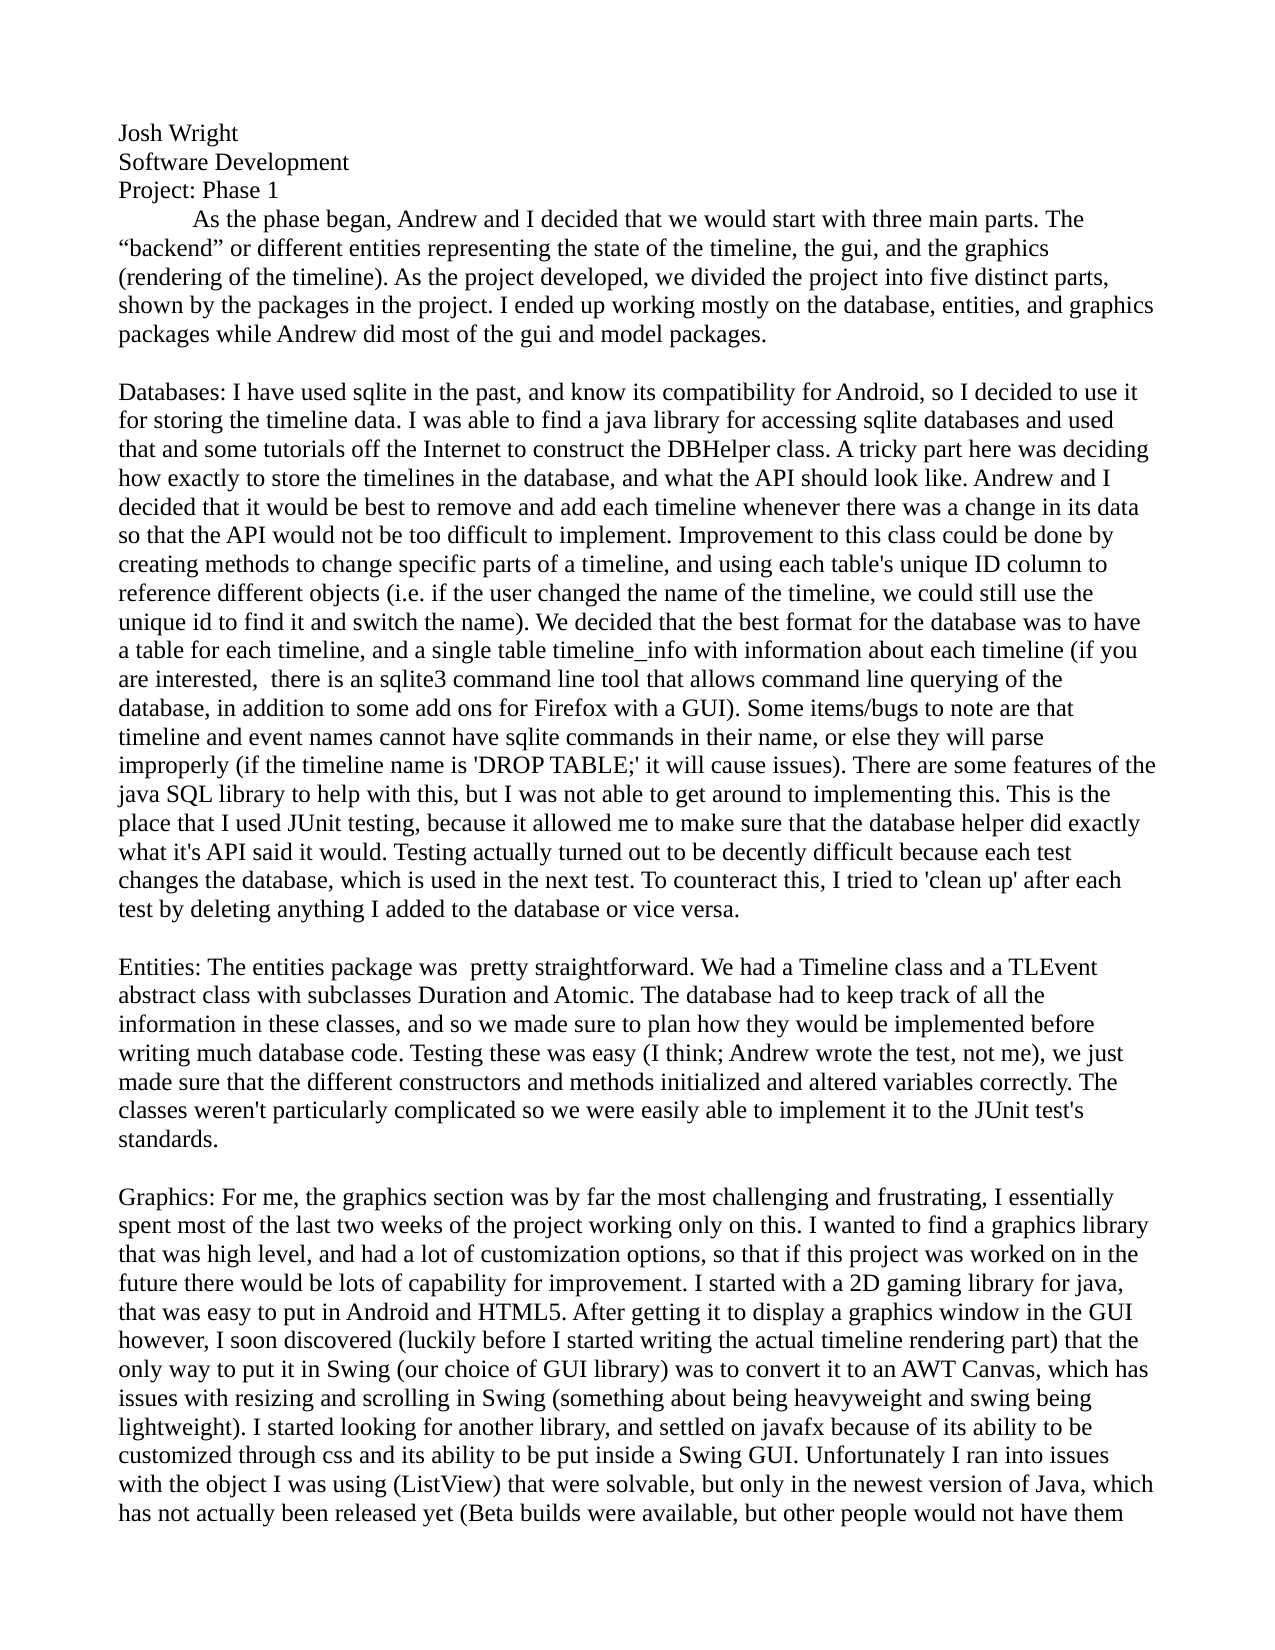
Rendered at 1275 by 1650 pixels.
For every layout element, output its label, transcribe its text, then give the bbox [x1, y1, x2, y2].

text As the phase began, Andrew and I decided that we would start with three main parts. The “backend” or different entities representing the state of the timeline, the gui, and the graphics (rendering of the timeline). As the project developed, we divided the project into five distinct parts, shown by the packages in the project. I ended up working mostly on the database, entities, and graphics packages while Andrew did most of the gui and model packages. [118, 204, 1157, 348]
text Entities: The entities package was pretty straightforward. We had a Timeline class and a TLEvent abstract class with subclasses Duration and Atomic. The database had to keep track of all the information in these classes, and so we made sure to plan how they would be implemented before writing much database code. Testing these was easy (I think; Andrew wrote the test, not me), we just made sure that the different constructors and methods initialized and altered variables correctly. The classes weren't particularly complicated so we were easily able to implement it to the JUnit test's standards. [118, 952, 1157, 1153]
text Graphics: For me, the graphics section was by far the most challenging and frustrating, I essentially spent most of the last two weeks of the project working only on this. I wanted to find a graphics library that was high level, and had a lot of customization options, so that if this project was worked on in the future there would be lots of capability for improvement. I started with a 2D gaming library for java, that was easy to put in Android and HTML5. After getting it to display a graphics window in the GUI however, I soon discovered (luckily before I started writing the actual timeline rendering part) that the only way to put it in Swing (our choice of GUI library) was to convert it to an AWT Canvas, which has issues with resizing and scrolling in Swing (something about being heavyweight and swing being lightweight). I started looking for another library, and settled on javafx because of its ability to be customized through css and its ability to be put inside a Swing GUI. Unfortunately I ran into issues with the object I was using (ListView) that were solvable, but only in the newest version of Java, which has not actually been released yet (Beta builds were available, but other people would not have them [118, 1182, 1157, 1527]
text Josh Wright [118, 118, 1157, 147]
text Project: Phase 1 [118, 176, 1157, 204]
text Databases: I have used sqlite in the past, and know its compatibility for Android, so I decided to use it for storing the timeline data. I was able to find a java library for accessing sqlite databases and used that and some tutorials off the Internet to construct the DBHelper class. A tricky part here was deciding how exactly to store the timelines in the database, and what the API should look like. Andrew and I decided that it would be best to remove and add each timeline whenever there was a change in its data so that the API would not be too difficult to implement. Improvement to this class could be done by creating methods to change specific parts of a timeline, and using each table's unique ID column to reference different objects (i.e. if the user changed the name of the timeline, we could still use the unique id to find it and switch the name). We decided that the best format for the database was to have a table for each timeline, and a single table timeline_info with information about each timeline (if you are interested, there is an sqlite3 command line tool that allows command line querying of the database, in addition to some add ons for Firefox with a GUI). Some items/bugs to note are that timeline and event names cannot have sqlite commands in their name, or else they will parse improperly (if the timeline name is 'DROP TABLE;' it will cause issues). There are some features of the java SQL library to help with this, but I was not able to get around to implementing this. This is the place that I used JUnit testing, because it allowed me to make sure that the database helper did exactly what it's API said it would. Testing actually turned out to be decently difficult because each test changes the database, which is used in the next test. To counteract this, I tried to 'clean up' after each test by deleting anything I added to the database or vice versa. [118, 377, 1157, 923]
text Software Development [118, 147, 1157, 176]
